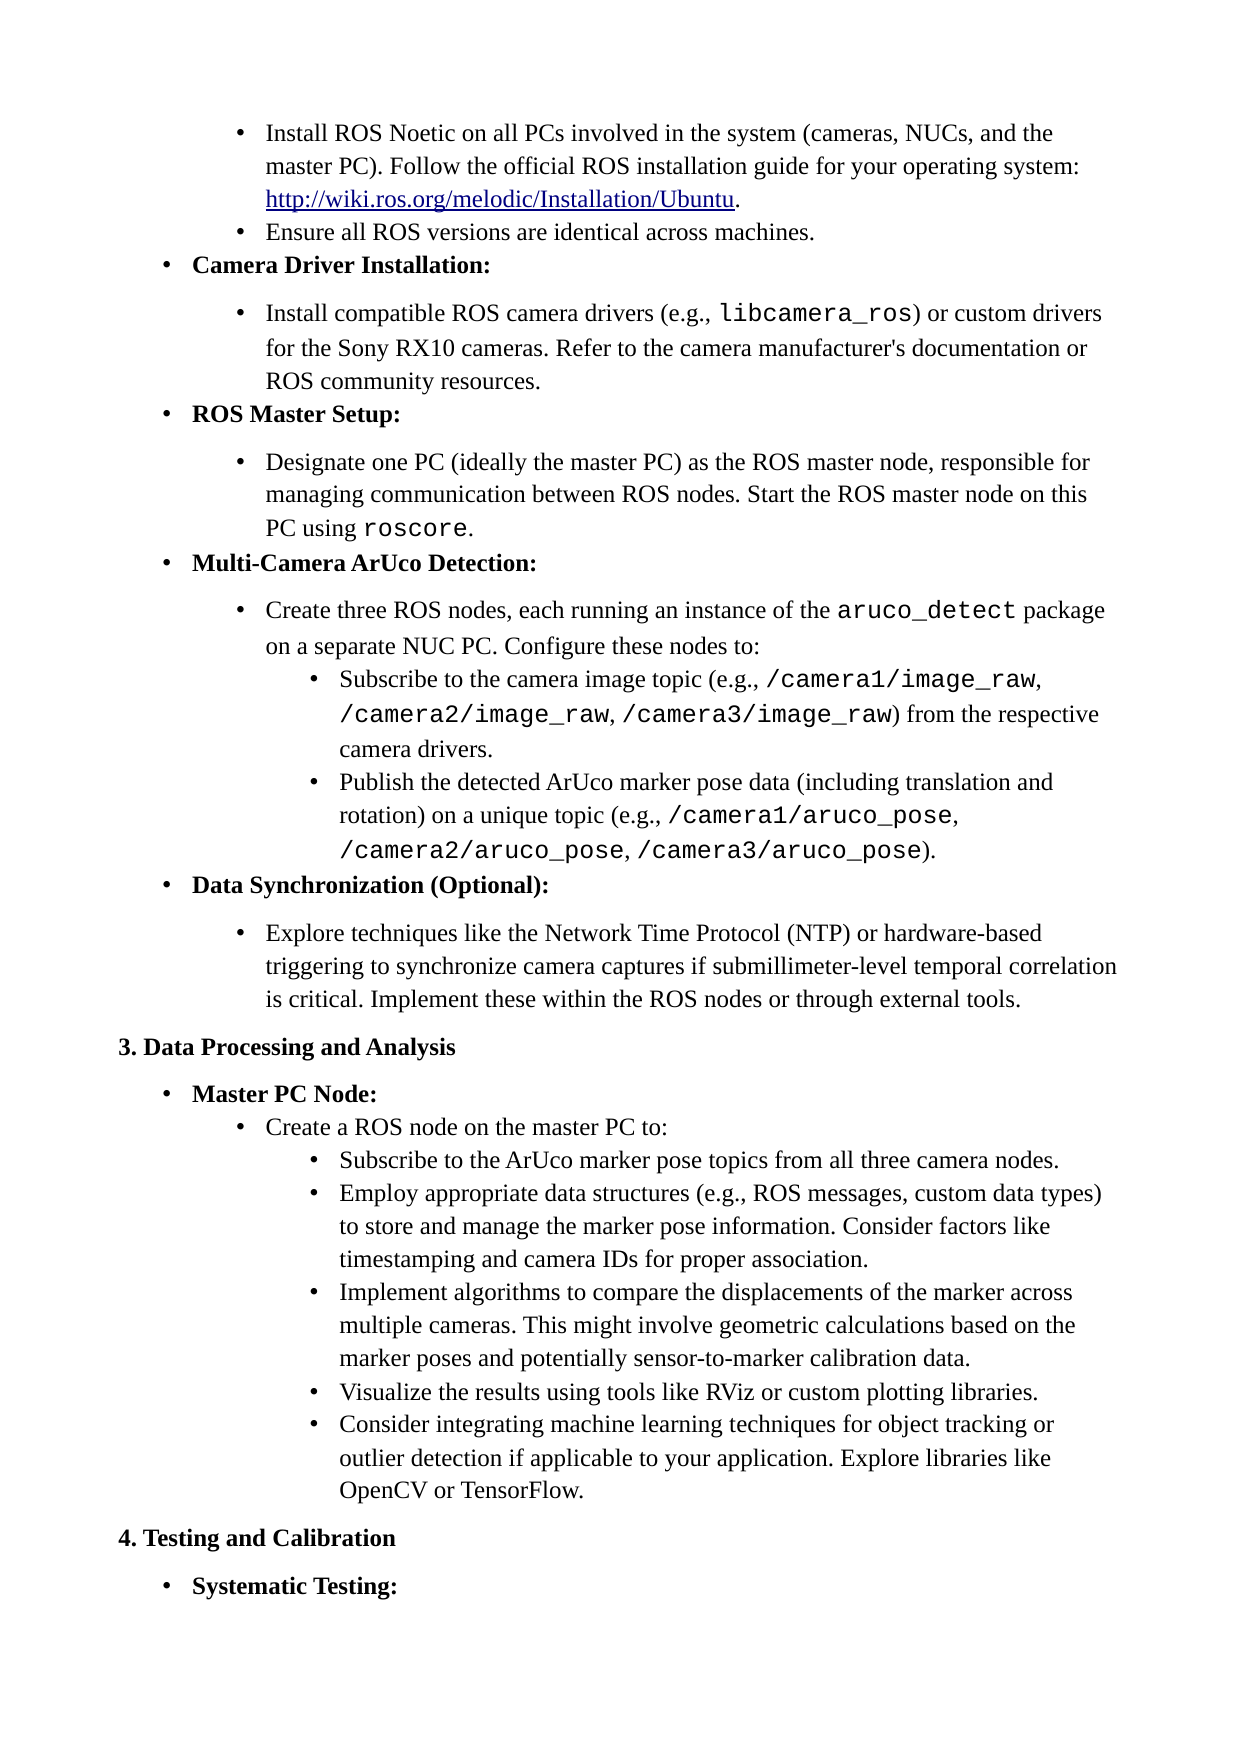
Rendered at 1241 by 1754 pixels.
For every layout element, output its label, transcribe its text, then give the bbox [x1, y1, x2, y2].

list Consider integrating machine learning techniques for object tracking or outlier detection if applicable to your application. Explore libraries like OpenCV or TensorFlow. [309, 1409, 1122, 1504]
list Visualize the results using tools like RViz or custom plotting libraries. [309, 1377, 1122, 1405]
list Subscribe to the camera image topic (e.g., /camera1/image_raw, /camera2/image_raw, /camera3/image_raw) from the respective camera drivers. [309, 664, 1122, 763]
list Create a ROS node on the master PC to: [236, 1112, 1122, 1141]
list Ensure all ROS versions are identical across machines. [236, 217, 1122, 246]
list Data Synchronization (Optional): [162, 871, 1122, 899]
list Install compatible ROS camera drivers (e.g., libcamera_ros) or custom drivers for the Sony RX10 cameras. Refer to the camera manufacturer's documentation or ROS community resources. [236, 298, 1122, 395]
list Implement algorithms to compare the displacements of the marker across multiple cameras. This might involve geometric calculations based on the marker poses and potentially sensor-to-marker calibration data. [309, 1277, 1122, 1372]
text 4. Testing and Calibration [118, 1523, 1122, 1552]
text 3. Data Processing and Analysis [118, 1032, 1122, 1061]
list Install ROS Noetic on all PCs involved in the system (cameras, NUCs, and the master PC). Follow the official ROS installation guide for your operating system: http://wiki.ros.org/melodic/Installation/Ubuntu. [236, 118, 1122, 213]
list Employ appropriate data structures (e.g., ROS messages, custom data types) to store and manage the marker pose information. Consider factors like timestamping and camera IDs for proper association. [309, 1178, 1122, 1273]
list Explore techniques like the Network Time Protocol (NTP) or hardware-based triggering to synchronize camera captures if submillimeter-level temporal correlation is critical. Implement these within the ROS nodes or through external tools. [236, 918, 1122, 1013]
list ROS Master Setup: [162, 399, 1122, 428]
list Camera Driver Installation: [162, 250, 1122, 279]
list Master PC Node: [162, 1079, 1122, 1108]
list Designate one PC (ideally the master PC) as the ROS master node, responsible for managing communication between ROS nodes. Start the ROS master node on this PC using roscore. [236, 447, 1122, 543]
list Subscribe to the ArUco marker pose topics from all three camera nodes. [309, 1145, 1122, 1174]
list Multi-Camera ArUco Detection: [162, 548, 1122, 577]
list Create three ROS nodes, each running an instance of the aruco_detect package on a separate NUC PC. Configure these nodes to: [236, 596, 1122, 659]
list Systematic Testing: [162, 1571, 1122, 1599]
list Publish the detected ArUco marker pose data (including translation and rotation) on a unique topic (e.g., /camera1/aruco_pose, /camera2/aruco_pose, /camera3/aruco_pose). [309, 767, 1122, 866]
